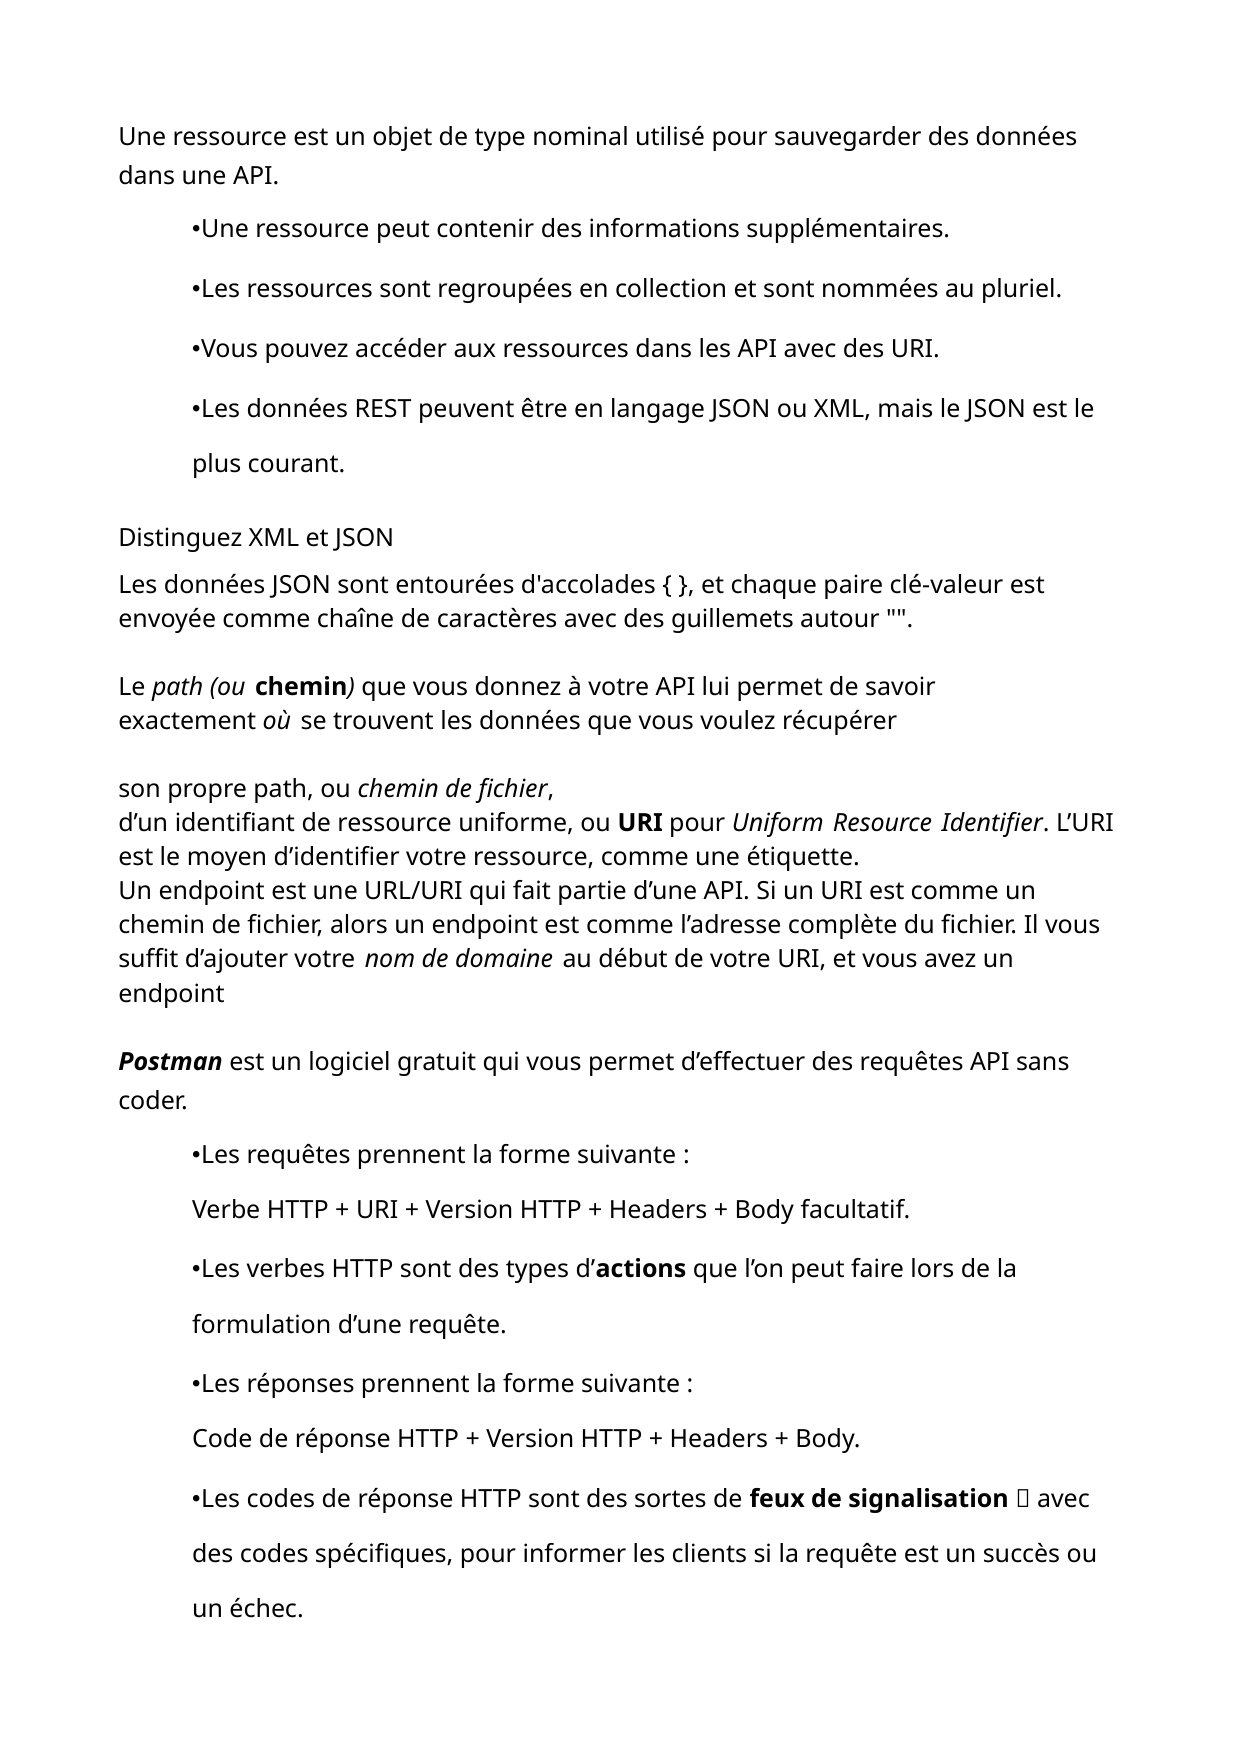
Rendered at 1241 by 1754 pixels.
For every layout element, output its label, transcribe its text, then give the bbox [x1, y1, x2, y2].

text Les données JSON sont entourées d'accolades { }, et chaque paire clé-valeur est envoyée comme chaîne de caractères avec des guillemets autour "". [118, 566, 1122, 634]
text d’un identifiant de ressource uniforme, ou URI pour Uniform Resource Identifier. L’URI est le moyen d’identifier votre ressource, comme une étiquette. [118, 805, 1122, 873]
text Une ressource est un objet de type nominal utilisé pour sauvegarder des données dans une API. [118, 118, 1122, 191]
list Vous pouvez accéder aux ressources dans les API avec des URI. [118, 331, 1122, 365]
list Les données REST peuvent être en langage JSON ou XML, mais le JSON est le plus courant. [118, 390, 1122, 479]
text Un endpoint est une URL/URI qui fait partie d’une API. Si un URI est comme un chemin de fichier, alors un endpoint est comme l’adresse complète du fichier. Il vous suffit d’ajouter votre nom de domaine au début de votre URI, et vous avez un endpoint [118, 873, 1122, 1009]
list Les codes de réponse HTTP sont des sortes de feux de signalisation 🚦 avec des codes spécifiques, pour informer les clients si la requête est un succès ou un échec. [118, 1481, 1122, 1625]
text Postman est un logiciel gratuit qui vous permet d’effectuer des requêtes API sans coder. [118, 1043, 1122, 1117]
list Les ressources sont regroupées en collection et sont nommées au pluriel. [118, 271, 1122, 305]
list Les requêtes prennent la forme suivante : Verbe HTTP + URI + Version HTTP + Headers + Body facultatif. [118, 1136, 1122, 1225]
text son propre path, ou chemin de fichier, [118, 771, 1122, 805]
list Une ressource peut contenir des informations supplémentaires. [118, 211, 1122, 245]
list Les réponses prennent la forme suivante : Code de réponse HTTP + Version HTTP + Headers + Body. [118, 1366, 1122, 1455]
subtitle Distinguez XML et JSON [118, 520, 1122, 554]
text Le path (ou chemin) que vous donnez à votre API lui permet de savoir exactement où se trouvent les données que vous voulez récupérer [118, 669, 1122, 737]
list Les verbes HTTP sont des types d’actions que l’on peut faire lors de la formulation d’une requête. [118, 1251, 1122, 1340]
